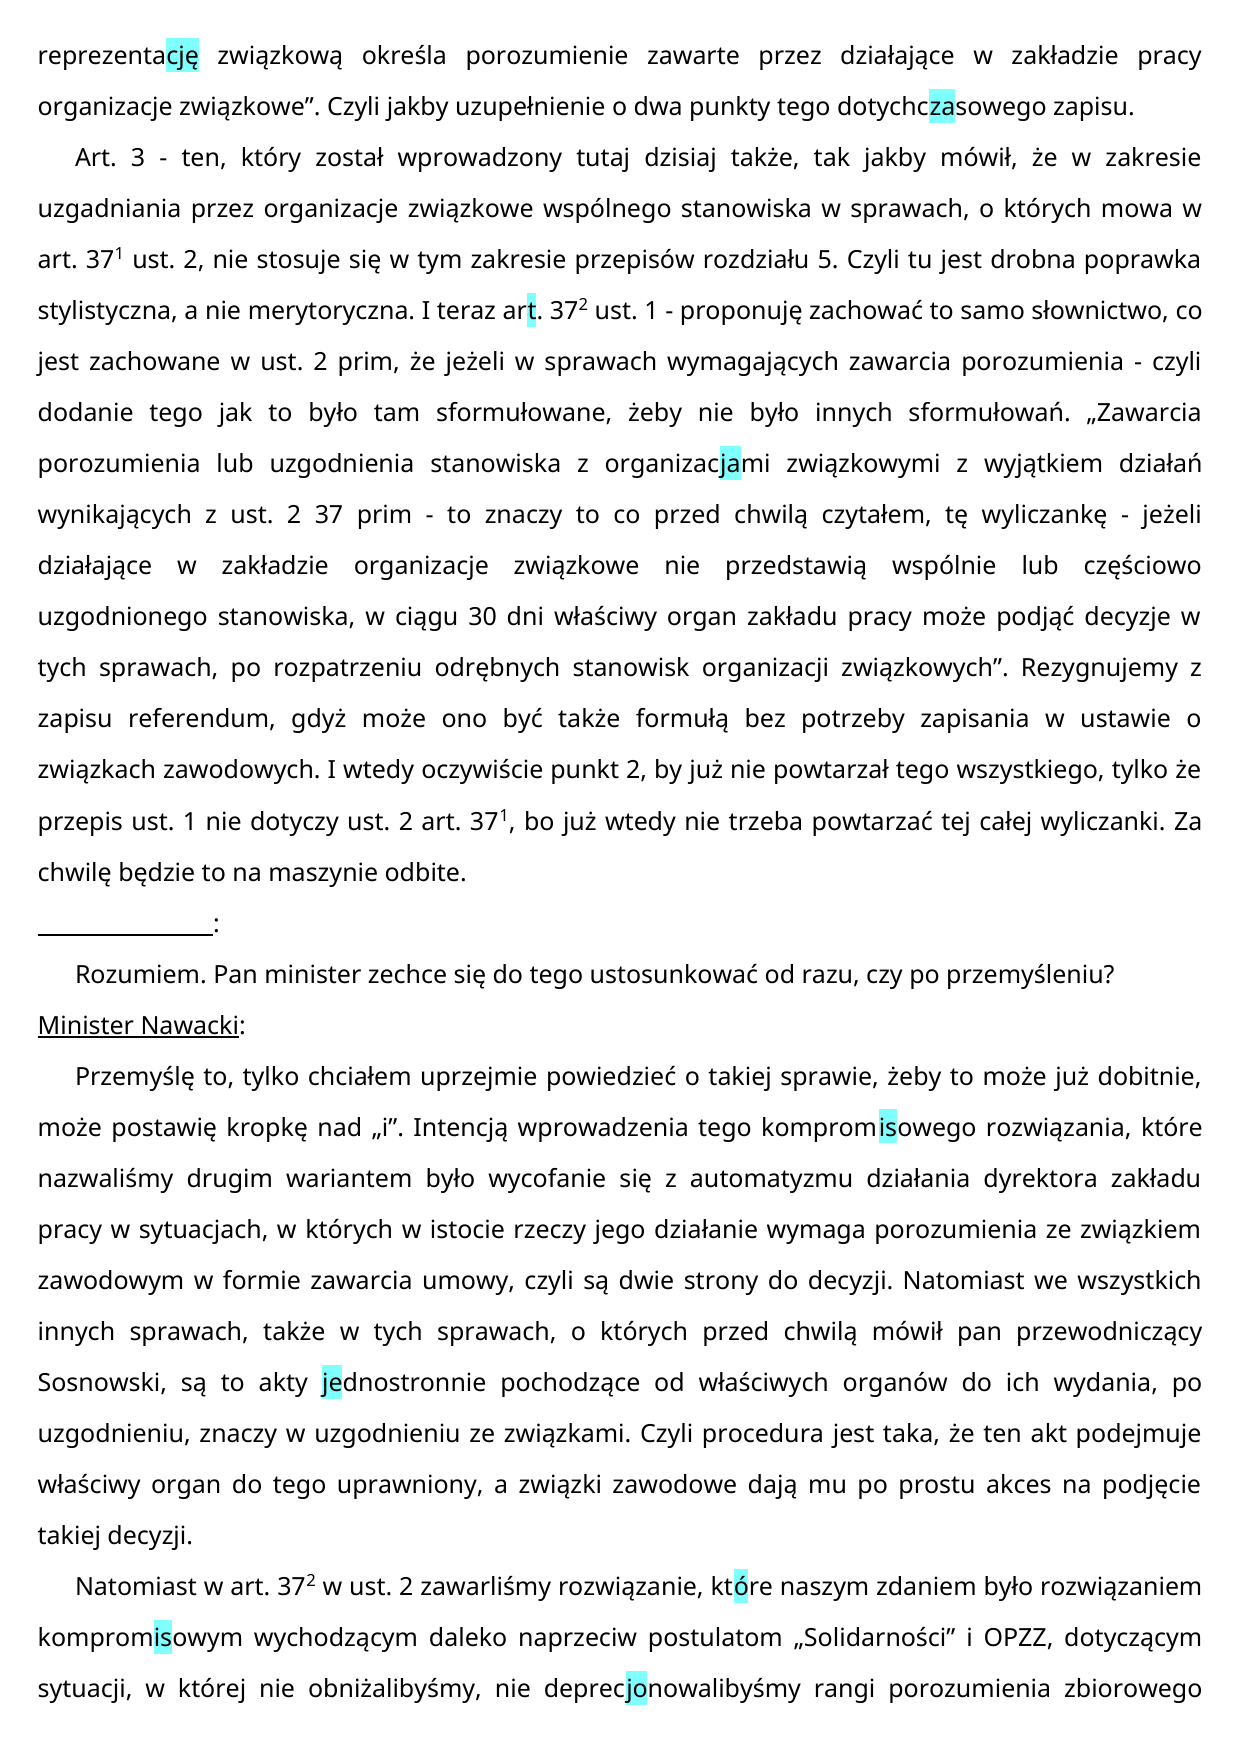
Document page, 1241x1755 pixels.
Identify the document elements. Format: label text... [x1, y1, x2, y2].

text Przemyślę to, tylko chciałem uprzejmie powiedzieć o takiej sprawie, żeby to może już dobitnie, może postawię kropkę nad „i”. Intencją wprowadzenia tego kompromisowego rozwiązania, które nazwaliśmy drugim wariantem było wycofanie się z automatyzmu działania dyrektora zakładu pracy w sytuacjach, w których w istocie rzeczy jego działanie wymaga porozumienia ze związkiem zawodowym w formie zawarcia umowy, czyli są dwie strony do decyzji. Natomiast we wszystkich innych sprawach, także w tych sprawach, o których przed chwilą mówił pan przewodniczący Sosnowski, są to akty jednostronnie pochodzące od właściwych organów do ich wydania, po uzgodnieniu, znaczy w uzgodnieniu ze związkami. Czyli procedura jest taka, że ten akt podejmuje właściwy organ do tego uprawniony, a związki zawodowe dają mu po prostu akces na podjęcie takiej decyzji. [37, 1058, 1203, 1552]
text : [37, 905, 1203, 939]
text Minister Nawacki: [37, 1007, 1203, 1041]
text reprezentację związkową określa porozumienie zawarte przez działające w zakładzie pracy organizacje związkowe”. Czyli jakby uzupełnienie o dwa punkty tego dotychczasowego zapisu. [37, 37, 1203, 123]
text Art. 3 - ten, który został wprowadzony tutaj dzisiaj także, tak jakby mówił, że w zakresie uzgadniania przez organizacje związkowe wspólnego stanowiska w sprawach, o których mowa w art. 371 ust. 2, nie stosuje się w tym zakresie przepisów rozdziału 5. Czyli tu jest drobna poprawka stylistyczna, a nie merytoryczna. I teraz art. 372 ust. 1 - proponuję zachować to samo słownictwo, co jest zachowane w ust. 2 prim, że jeżeli w sprawach wymagających zawarcia porozumienia - czyli dodanie tego jak to było tam sformułowane, żeby nie było innych sformułowań. „Zawarcia porozumienia lub uzgodnienia stanowiska z organizacjami związkowymi z wyjątkiem działań wynikających z ust. 2 37 prim - to znaczy to co przed chwilą czytałem, tę wyliczankę - jeżeli działające w zakładzie organizacje związkowe nie przedstawią wspólnie lub częściowo uzgodnionego stanowiska, w ciągu 30 dni właściwy organ zakładu pracy może podjąć decyzje w tych sprawach, po rozpatrzeniu odrębnych stanowisk organizacji związkowych”. Rezygnujemy z zapisu referendum, gdyż może ono być także formułą bez potrzeby zapisania w ustawie o związkach zawodowych. I wtedy oczywiście punkt 2, by już nie powtarzał tego wszystkiego, tylko że przepis ust. 1 nie dotyczy ust. 2 art. 371, bo już wtedy nie trzeba powtarzać tej całej wyliczanki. Za chwilę będzie to na maszynie odbite. [37, 139, 1203, 888]
text Natomiast w art. 372 w ust. 2 zawarliśmy rozwiązanie, które naszym zdaniem było rozwiązaniem kompromisowym wychodzącym daleko naprzeciw postulatom „Solidarności” i OPZZ, dotyczącym sytuacji, w której nie obniżalibyśmy, nie deprecjonowalibyśmy rangi porozumienia zbiorowego [37, 1569, 1203, 1705]
text Rozumiem. Pan minister zechce się do tego ustosunkować od razu, czy po przemyśleniu? [37, 956, 1203, 990]
